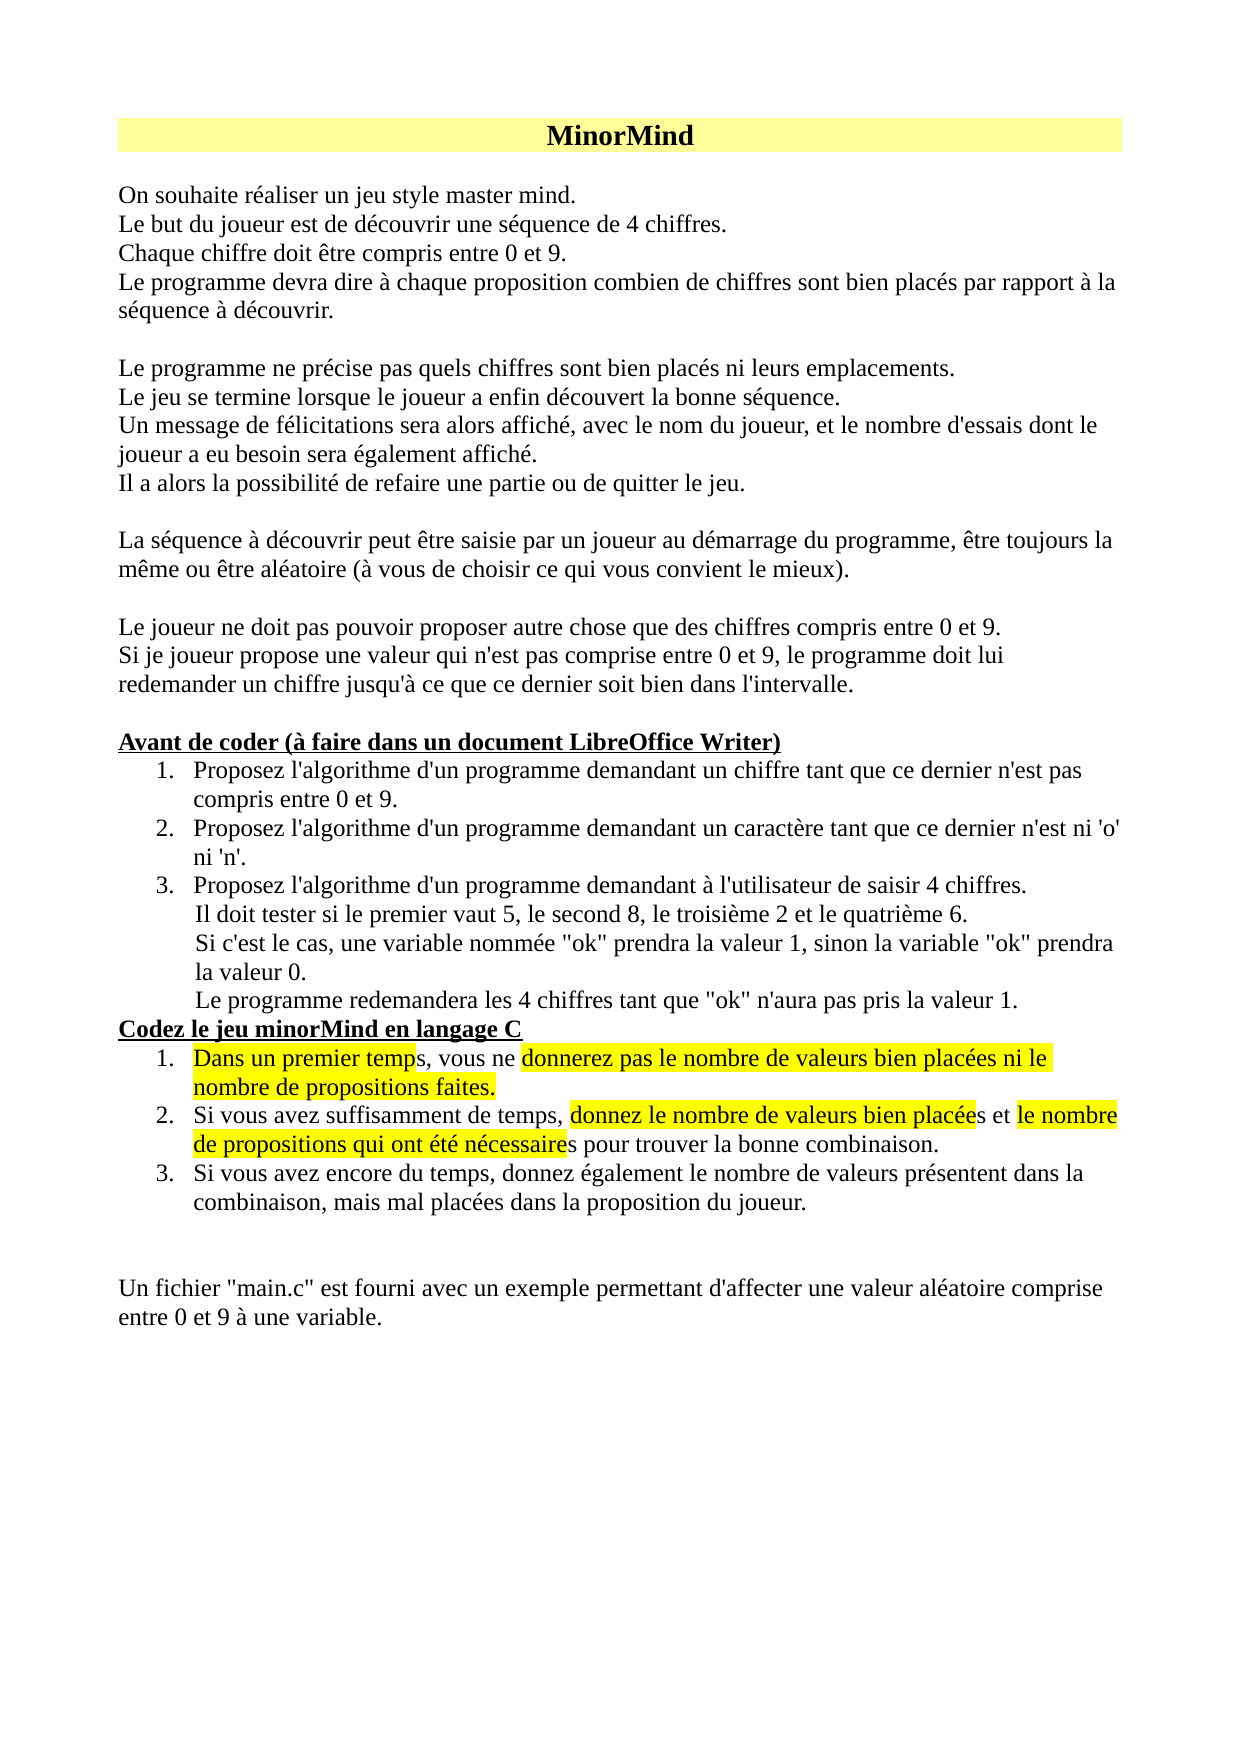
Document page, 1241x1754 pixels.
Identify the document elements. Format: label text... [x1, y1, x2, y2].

text Chaque chiffre doit être compris entre 0 et 9. [118, 238, 1122, 267]
text Avant de coder (à faire dans un document LibreOffice Writer) [118, 727, 1122, 755]
list Proposez l'algorithme d'un programme demandant un caractère tant que ce dernier n'est ni 'o' ni 'n'. [156, 813, 1122, 870]
text Un fichier "main.c" est fourni avec un exemple permettant d'affecter une valeur aléatoire comprise entre 0 et 9 à une variable. [118, 1273, 1122, 1330]
text Il a alors la possibilité de refaire une partie ou de quitter le jeu. [118, 468, 1122, 497]
text Si je joueur propose une valeur qui n'est pas comprise entre 0 et 9, le programme doit lui redemander un chiffre jusqu'à ce que ce dernier soit bien dans l'intervalle. [118, 640, 1122, 698]
text Un message de félicitations sera alors affiché, avec le nom du joueur, et le nombre d'essais dont le joueur a eu besoin sera également affiché. [118, 410, 1122, 468]
text La séquence à découvrir peut être saisie par un joueur au démarrage du programme, être toujours la même ou être aléatoire (à vous de choisir ce qui vous convient le mieux). [118, 525, 1122, 583]
text MinorMind [118, 118, 1122, 152]
text Si c'est le cas, une variable nommée "ok" prendra la valeur 1, sinon la variable "ok" prendra la valeur 0. [195, 928, 1122, 985]
list Dans un premier temps, vous ne donnerez pas le nombre de valeurs bien placées ni le nombre de propositions faites. [156, 1043, 1122, 1100]
text Le programme redemandera les 4 chiffres tant que "ok" n'aura pas pris la valeur 1. [195, 985, 1122, 1014]
text Il doit tester si le premier vaut 5, le second 8, le troisième 2 et le quatrième 6. [195, 899, 1122, 928]
text Le joueur ne doit pas pouvoir proposer autre chose que des chiffres compris entre 0 et 9. [118, 612, 1122, 640]
text On souhaite réaliser un jeu style master mind. [118, 180, 1122, 209]
text Codez le jeu minorMind en langage C [118, 1014, 1122, 1043]
list Proposez l'algorithme d'un programme demandant un chiffre tant que ce dernier n'est pas compris entre 0 et 9. [156, 755, 1122, 813]
list Si vous avez encore du temps, donnez également le nombre de valeurs présentent dans la combinaison, mais mal placées dans la proposition du joueur. [156, 1158, 1122, 1215]
text Le jeu se termine lorsque le joueur a enfin découvert la bonne séquence. [118, 382, 1122, 410]
text Le but du joueur est de découvrir une séquence de 4 chiffres. [118, 209, 1122, 238]
list Si vous avez suffisamment de temps, donnez le nombre de valeurs bien placées et le nombre de propositions qui ont été nécessaires pour trouver la bonne combinaison. [156, 1100, 1122, 1158]
list Proposez l'algorithme d'un programme demandant à l'utilisateur de saisir 4 chiffres. [156, 870, 1122, 899]
text Le programme ne précise pas quels chiffres sont bien placés ni leurs emplacements. [118, 353, 1122, 382]
text Le programme devra dire à chaque proposition combien de chiffres sont bien placés par rapport à la séquence à découvrir. [118, 267, 1122, 324]
